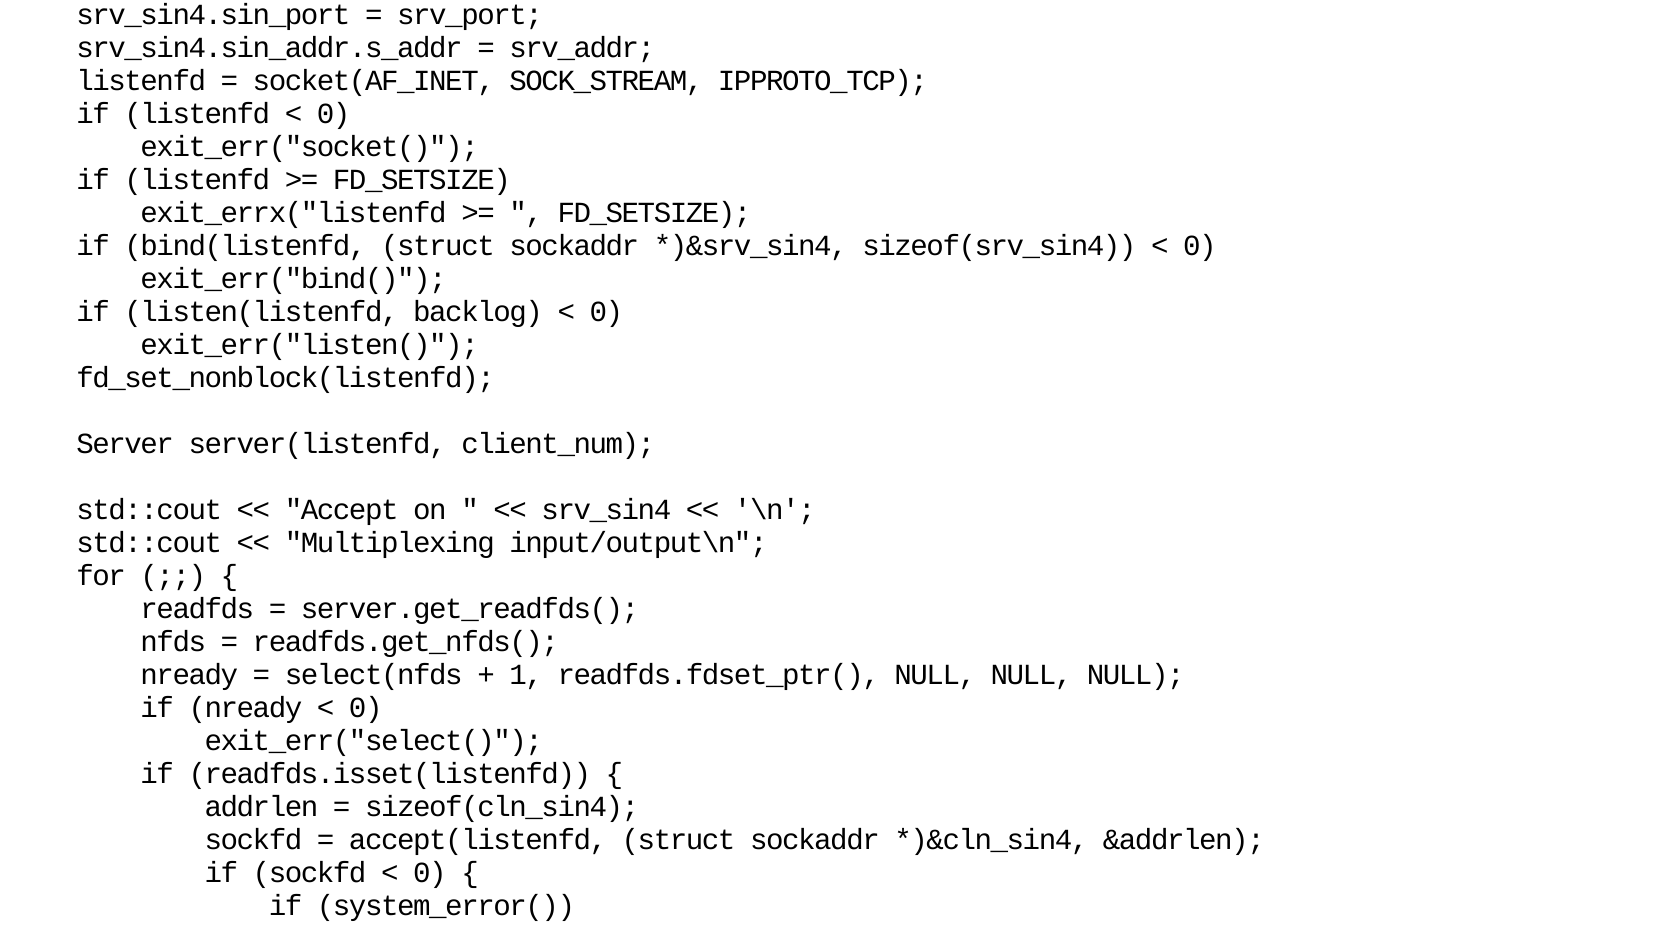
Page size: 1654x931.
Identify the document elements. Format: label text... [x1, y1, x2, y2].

text exit_errx("listenfd >= ", FD_SETSIZE); [12, 198, 1642, 231]
text exit_err("select()"); [12, 726, 1642, 759]
text for (;;) { [12, 561, 1642, 594]
text addrlen = sizeof(cln_sin4); [12, 792, 1642, 826]
text if (sockfd < 0) { [12, 858, 1642, 892]
text exit_err("socket()"); [12, 132, 1642, 165]
text if (listenfd < 0) [12, 99, 1642, 132]
text fd_set_nonblock(listenfd); [12, 363, 1642, 396]
text if (listenfd >= FD_SETSIZE) [12, 165, 1642, 198]
text std::cout << "Accept on " << srv_sin4 << '\n'; [12, 495, 1642, 528]
text exit_err("listen()"); [12, 330, 1642, 363]
text nready = select(nfds + 1, readfds.fdset_ptr(), NULL, NULL, NULL); [12, 660, 1642, 693]
text srv_sin4.sin_port = srv_port; [12, 0, 1642, 33]
text listenfd = socket(AF_INET, SOCK_STREAM, IPPROTO_TCP); [12, 66, 1642, 99]
text std::cout << "Multiplexing input/output\n"; [12, 528, 1642, 561]
text Server server(listenfd, client_num); [12, 429, 1642, 462]
text if (system_error()) [12, 892, 1642, 924]
text if (bind(listenfd, (struct sockaddr *)&srv_sin4, sizeof(srv_sin4)) < 0) [12, 231, 1642, 264]
text nfds = readfds.get_nfds(); [12, 627, 1642, 660]
text sockfd = accept(listenfd, (struct sockaddr *)&cln_sin4, &addrlen); [12, 826, 1642, 858]
text if (listen(listenfd, backlog) < 0) [12, 297, 1642, 330]
text srv_sin4.sin_addr.s_addr = srv_addr; [12, 33, 1642, 66]
text exit_err("bind()"); [12, 264, 1642, 297]
text if (nready < 0) [12, 693, 1642, 726]
text if (readfds.isset(listenfd)) { [12, 759, 1642, 792]
text readfds = server.get_readfds(); [12, 594, 1642, 627]
